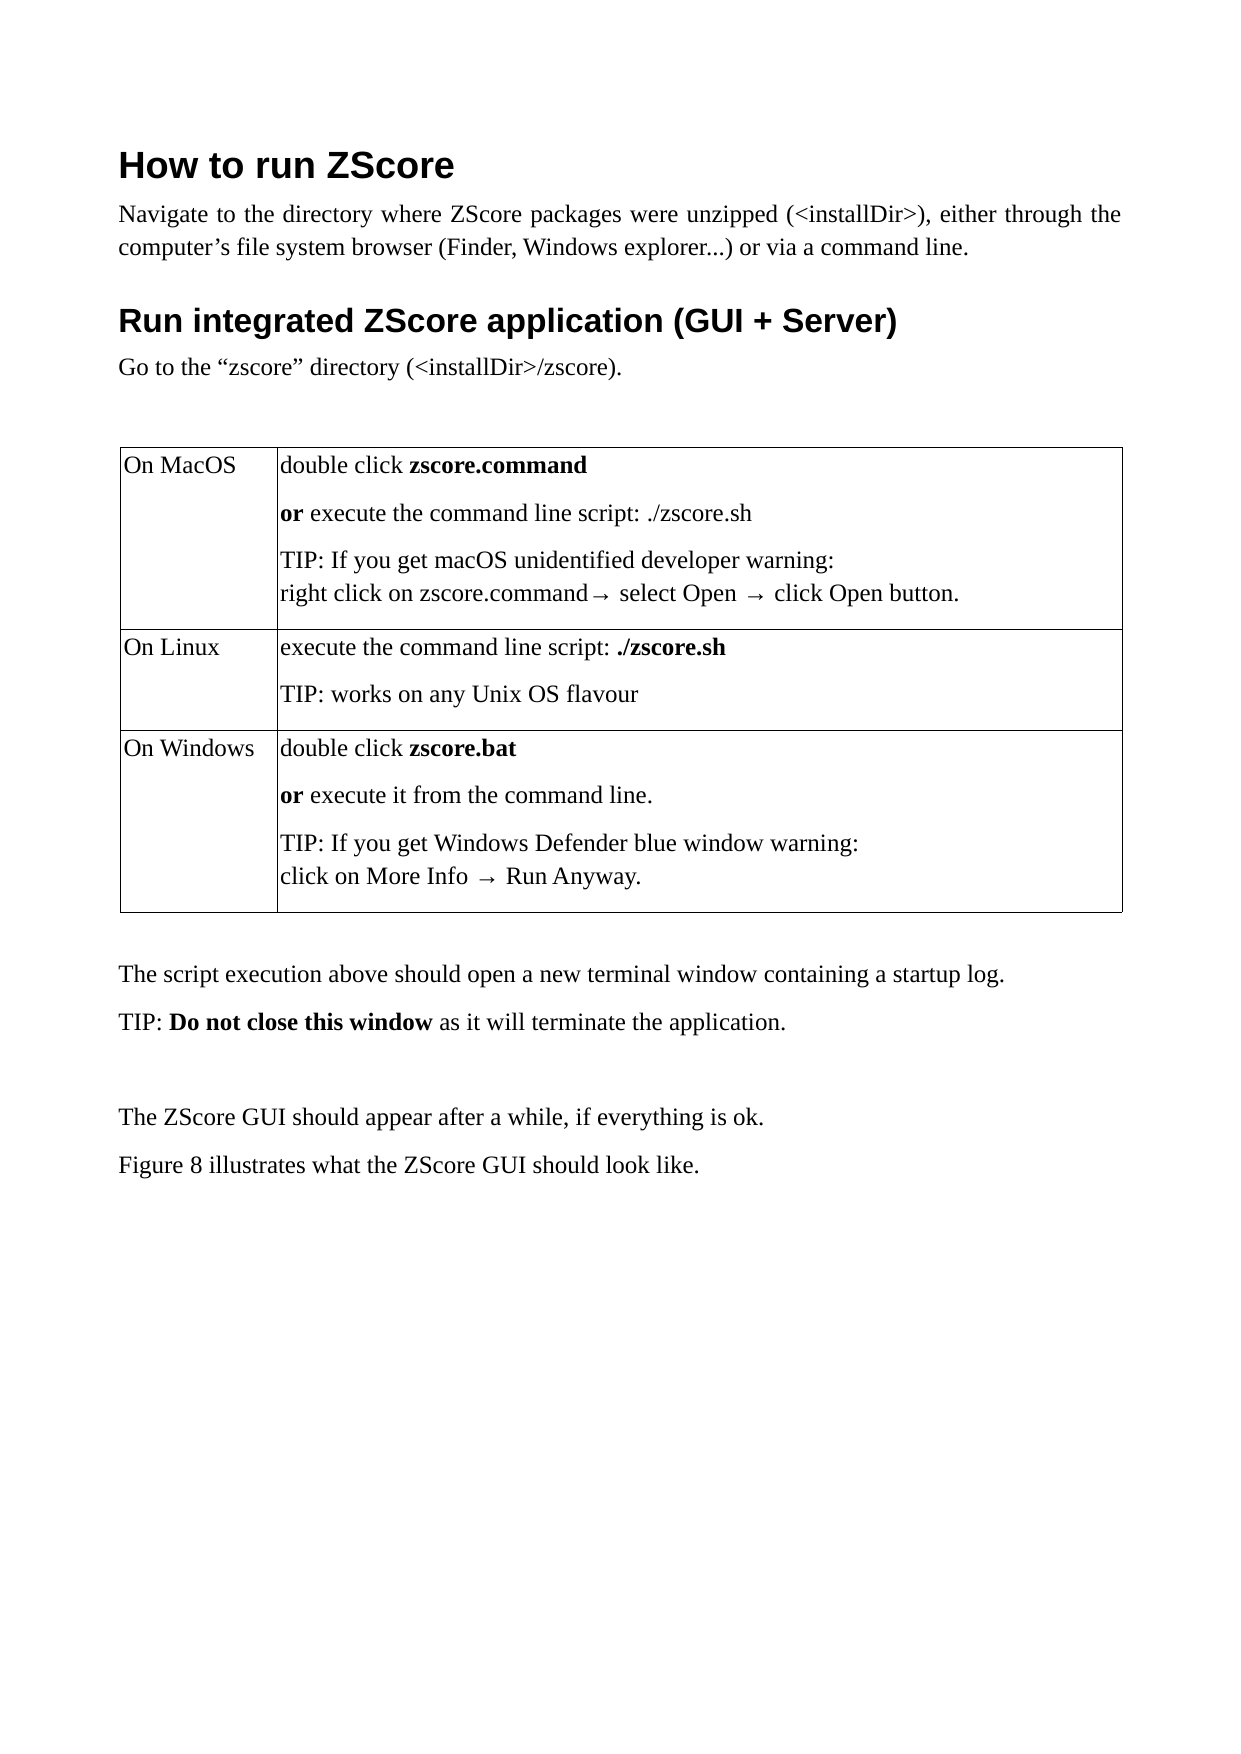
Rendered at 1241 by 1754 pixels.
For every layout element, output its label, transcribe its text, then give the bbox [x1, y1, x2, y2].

text The script execution above should open a new terminal window containing a startup log. [118, 959, 1122, 988]
table_header On MacOS [121, 448, 277, 629]
table_cell On Linux [121, 630, 277, 730]
text TIP: Do not close this window as it will terminate the application. [118, 1007, 1122, 1036]
table_cell execute the command line script: ./zscore.sh TIP: works on any Unix OS flavour [278, 630, 1122, 730]
text Navigate to the directory where ZScore packages were unzipped (<installDir>), either through the computer’s file system browser (Finder, Windows explorer...) or via a command line. [118, 199, 1122, 261]
subtitle Run integrated ZScore application (GUI + Server) [118, 301, 1122, 339]
text Go to the “zscore” directory (<installDir>/zscore). [118, 352, 1122, 381]
table_header double click zscore.command or execute the command line script: ./zscore.sh TIP: If you get macOS unidentified developer warning: right click on zscore.command→ select Open → click Open button. [278, 448, 1122, 629]
subtitle How to run ZScore [118, 143, 1122, 187]
text The ZScore GUI should appear after a while, if everything is ok. [118, 1102, 1122, 1131]
table_cell double click zscore.bat or execute it from the command line. TIP: If you get Windows Defender blue window warning: click on More Info → Run Anyway. [278, 731, 1122, 912]
table_cell On Windows [121, 731, 277, 912]
text Figure 8 illustrates what the ZScore GUI should look like. [118, 1150, 1122, 1179]
